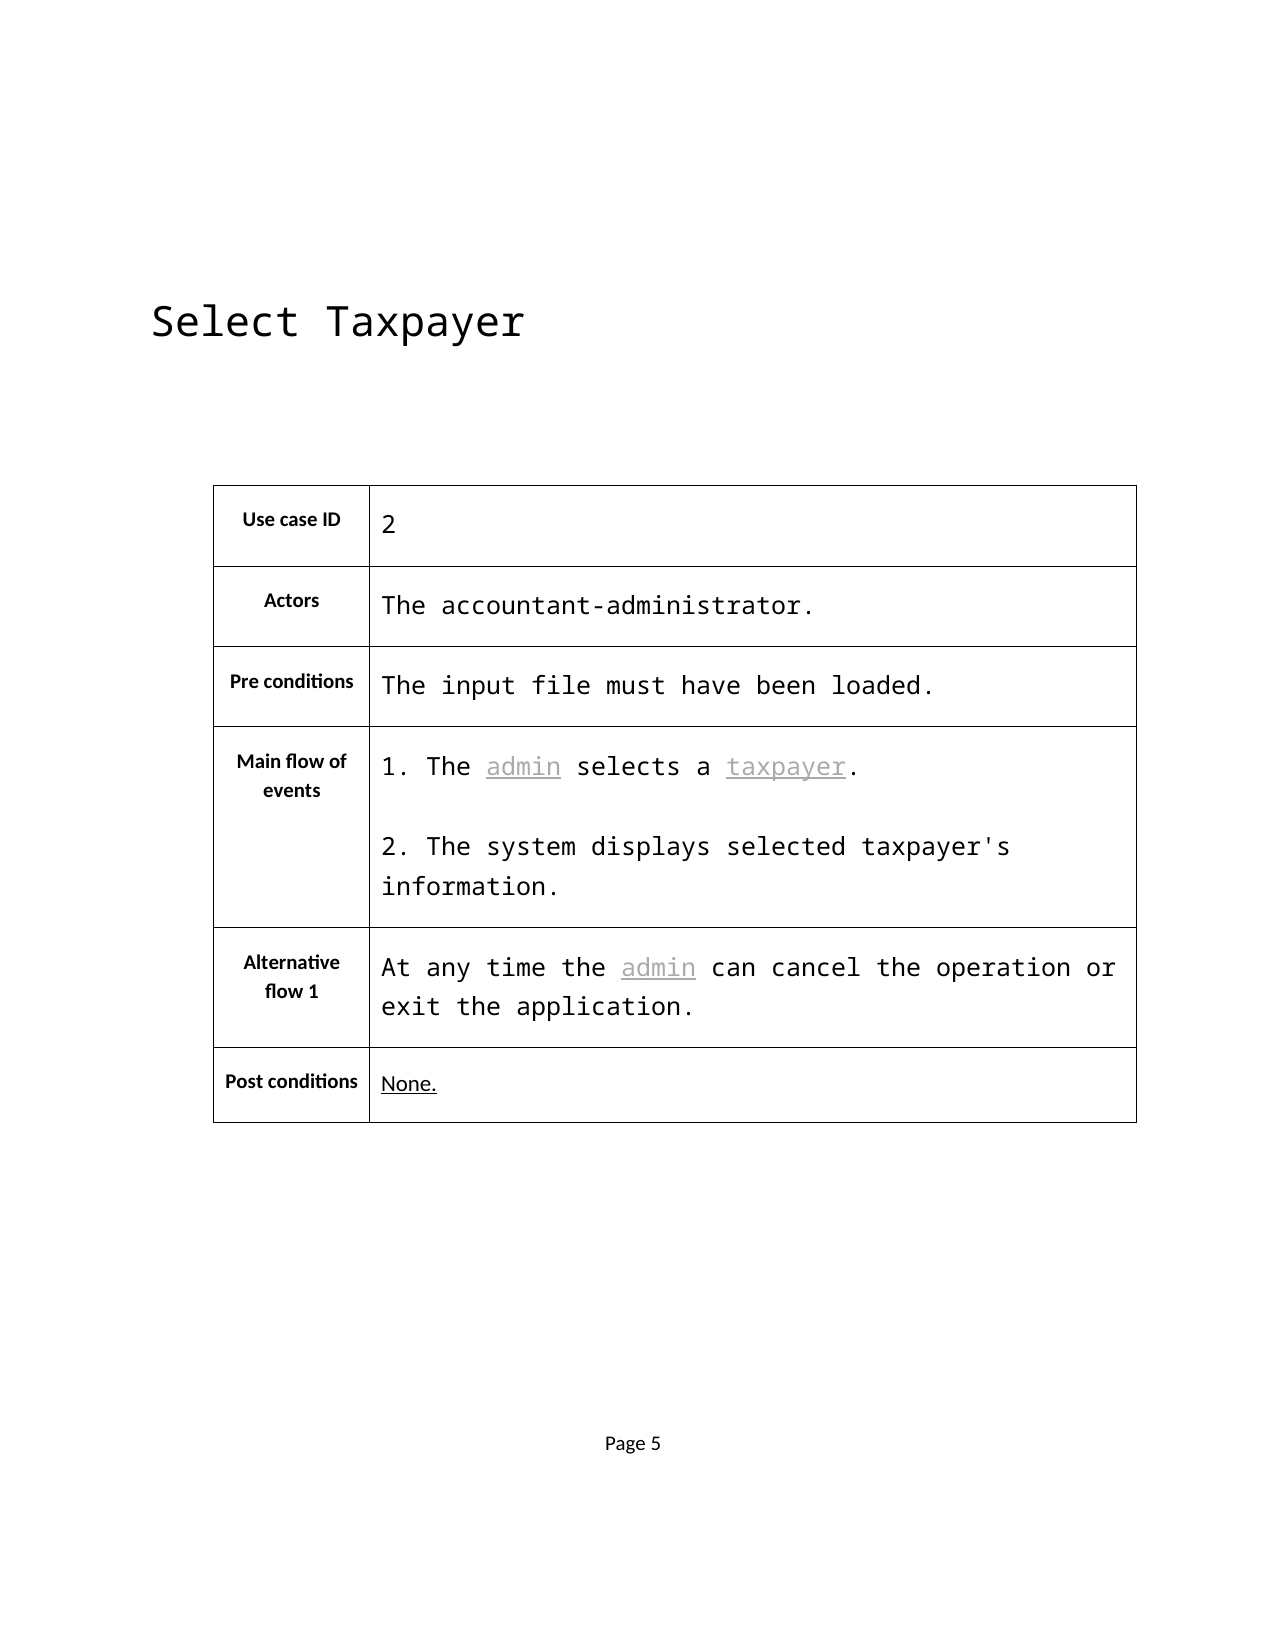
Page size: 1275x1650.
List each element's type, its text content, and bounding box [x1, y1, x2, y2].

table_cell Main flow of events [214, 727, 369, 927]
table_header Use case ID [214, 486, 369, 566]
table_header 2 [370, 486, 1136, 566]
table_cell Alternative flow 1 [214, 928, 369, 1047]
table_cell The accountant-administrator. [370, 567, 1136, 646]
text Select Τaxpayer [150, 292, 1125, 348]
table_cell Pre conditions [214, 647, 369, 726]
table_cell At any time the admin can cancel the operation or exit the application. [370, 928, 1136, 1047]
table_cell The input file must have been loaded. [370, 647, 1136, 726]
table_cell Actors [214, 567, 369, 646]
table_cell None. [370, 1048, 1136, 1122]
table_cell Post conditions [214, 1048, 369, 1122]
table_cell 1. The admin selects a taxpayer. 2. The system displays selected taxpayer's information. [370, 727, 1136, 927]
